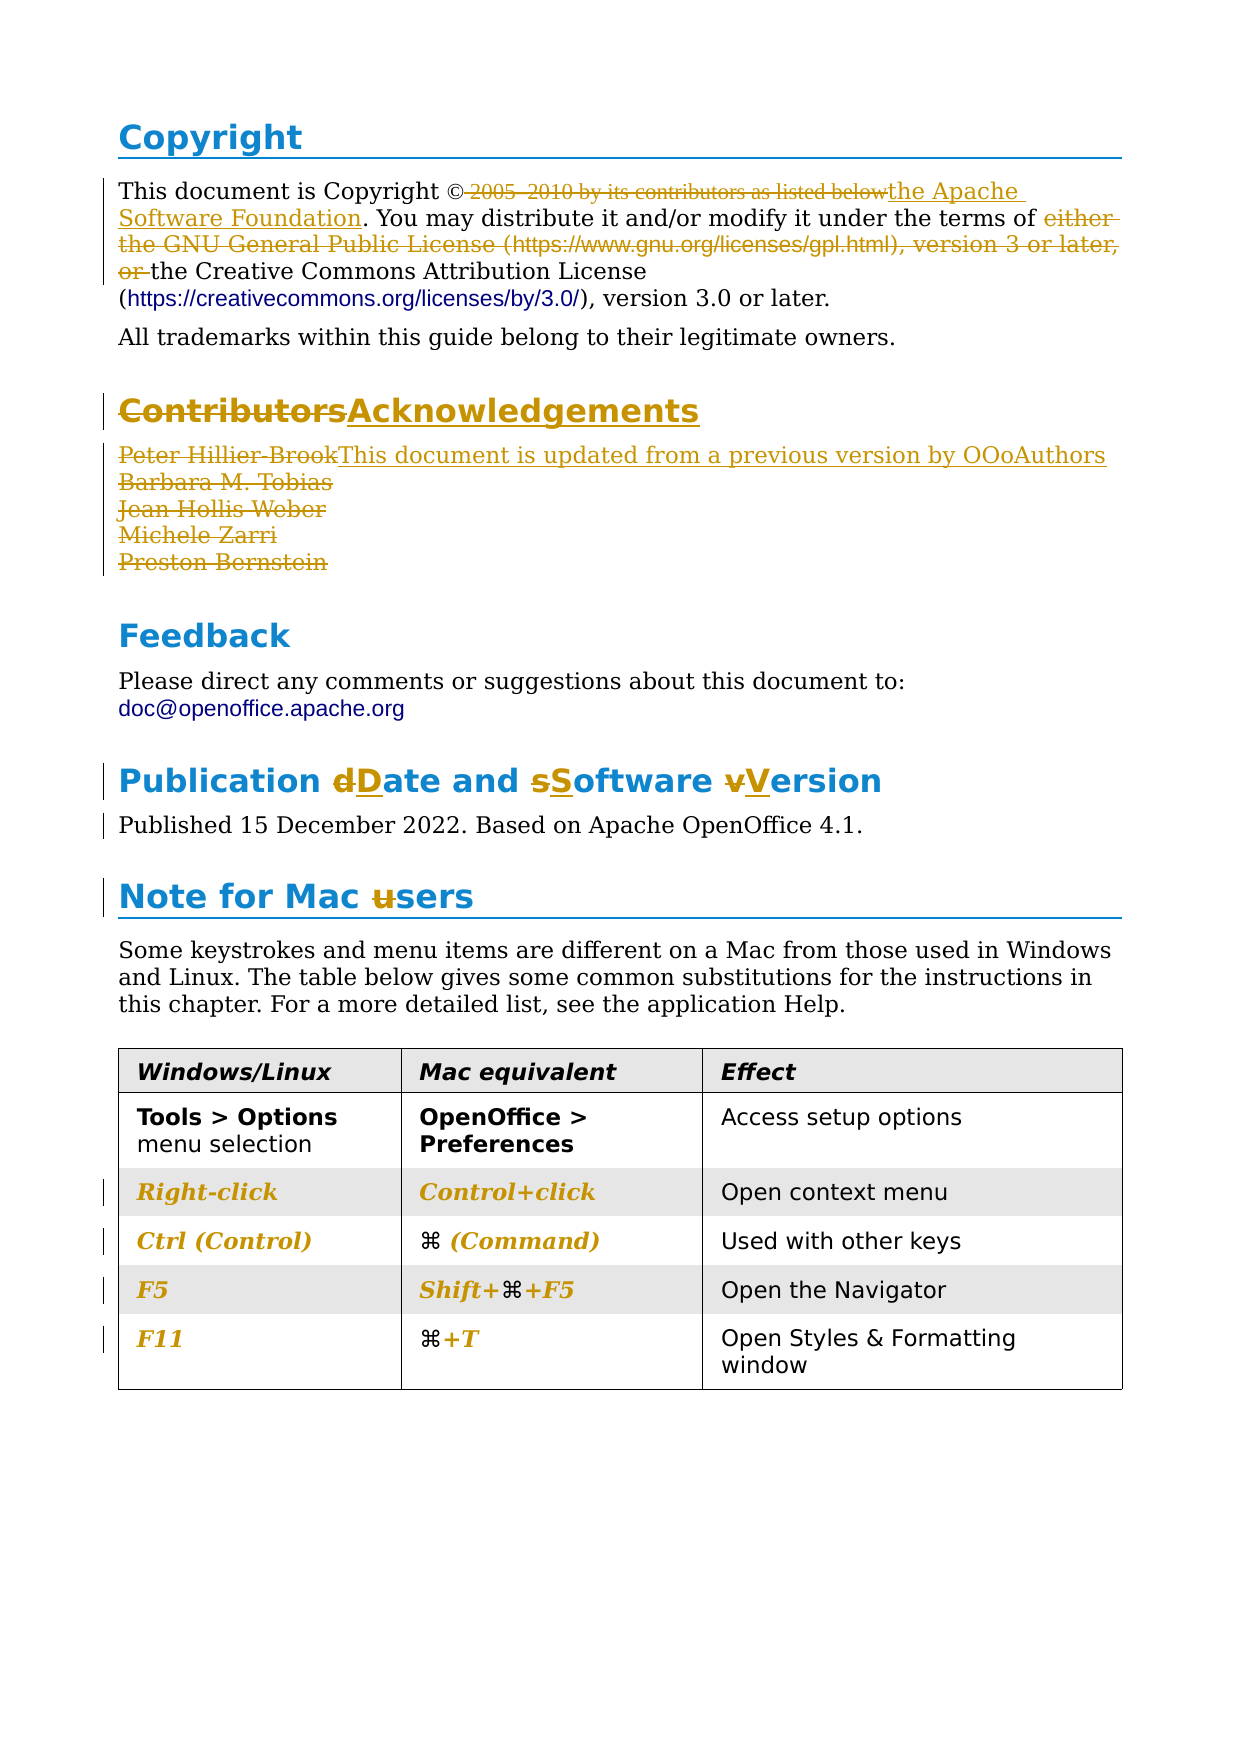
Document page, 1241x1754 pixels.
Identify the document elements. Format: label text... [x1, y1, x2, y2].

table_cell z (Command) [402, 1216, 702, 1265]
table_cell OpenOffice > Preferences [402, 1093, 702, 1167]
table_cell Tools > Options menu selection [119, 1093, 401, 1167]
table_cell F11 [119, 1314, 401, 1389]
text Published 15 December 2022. Based on Apache OpenOffice 4.1. [118, 813, 1122, 839]
text All trademarks within this guide belong to their legitimate owners. [118, 324, 1122, 351]
table_cell Control+click [402, 1168, 702, 1216]
table_cell Used with other keys [703, 1216, 1122, 1265]
subtitle Copyright [118, 118, 1122, 157]
text Publication Date and Software Version [118, 763, 1122, 800]
table_cell z+T [402, 1314, 702, 1389]
subtitle Note for Mac sers [118, 878, 1122, 917]
table_header Windows/Linux [119, 1049, 401, 1092]
table_cell F5 [119, 1265, 401, 1314]
table_cell Access setup options [703, 1093, 1122, 1167]
table_cell Open Styles & Formatting window [703, 1314, 1122, 1389]
table_cell Right-click [119, 1168, 401, 1216]
text Please direct any comments or suggestions about this document to: doc@openoffice.apache.org [118, 668, 1122, 721]
table_cell Ctrl (Control) [119, 1216, 401, 1265]
table_header Effect [703, 1049, 1122, 1092]
text This document is Copyright ©the Apache Software Foundation. You may distribute it and/or modify it under the terms of the Creative Commons Attribution License (https://creativecommons.org/licenses/by/3.0/), version 3.0 or later. [118, 178, 1122, 312]
text AcknowledgementsThis document is updated from a previous version by OOoAuthors [118, 393, 1122, 576]
table_cell Open the Navigator [703, 1265, 1122, 1314]
table_cell Shift+z+F5 [402, 1265, 702, 1314]
table_header Mac equivalent [402, 1049, 702, 1092]
text Some keystrokes and menu items are different on a Mac from those used in Windows and Linux. The table below gives some common substitutions for the instructions in this chapter. For a more detailed list, see the application Help. [118, 937, 1122, 1017]
text Feedback [118, 618, 1122, 655]
table_cell Open context menu [703, 1168, 1122, 1216]
